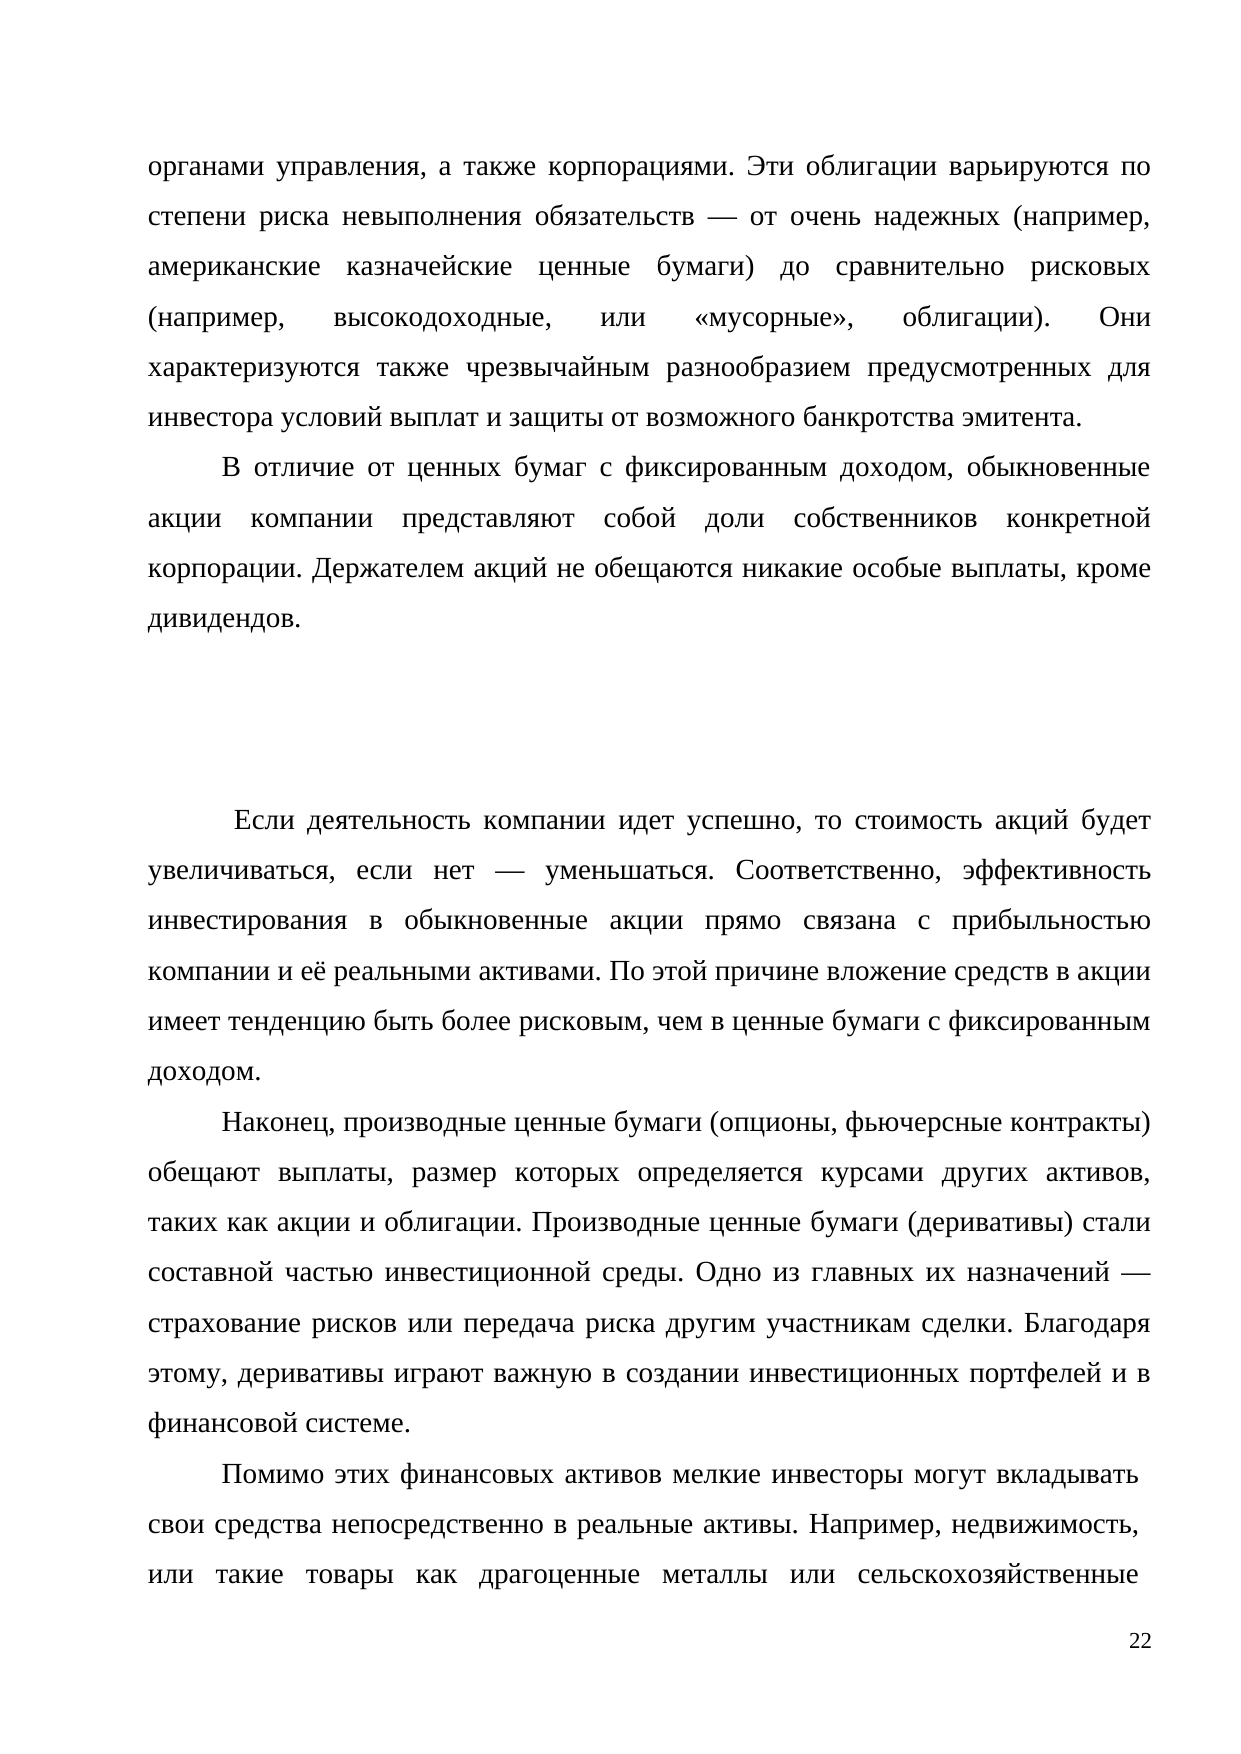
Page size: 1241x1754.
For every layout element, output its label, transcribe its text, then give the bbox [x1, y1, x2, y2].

text органами управления, а также корпорациями. Эти облигации варьируются по степени риска невыполнения обязательств — от очень надежных (например, американские казначейские ценные бумаги) до сравнительно рисковых (например, высокодоходные, или «мусорные», облигации). Они характеризуются также чрезвычайным разнообразием предусмотренных для инвестора условий выплат и защиты от возможного банкротства эмитента. [148, 148, 1152, 433]
text В отличие от ценных бумаг с фиксированным доходом, обыкновенные акции компании представляют собой доли собственников конкретной корпорации. Держателем акций не обещаются никакие особые выплаты, кроме дивидендов. [148, 449, 1152, 634]
text Помимо этих финансовых активов мелкие инвесторы могут вкладывать свои средства непосредственно в реальные активы. Например, недвижимость, или такие товары как драгоценные металлы или сельскохозяйственные [148, 1456, 1140, 1590]
text Если деятельность компании идет успешно, то стоимость акций будет увеличиваться, если нет — уменьшаться. Соответственно, эффективность инвестирования в обыкновенные акции прямо связана с прибыльностью компании и её реальными активами. По этой причине вложение средств в акции имеет тенденцию быть более рисковым, чем в ценные бумаги с фиксированным доходом. [148, 802, 1152, 1087]
text Наконец, производные ценные бумаги (опционы, фьючерсные контракты) обещают выплаты, размер которых определяется курсами других активов, таких как акции и облигации. Производные ценные бумаги (деривативы) стали составной частью инвестиционной среды. Одно из главных их назначений — страхование рисков или передача риска другим участникам сделки. Благодаря этому, деривативы играют важную в создании инвестиционных портфелей и в финансовой системе. [148, 1104, 1152, 1439]
